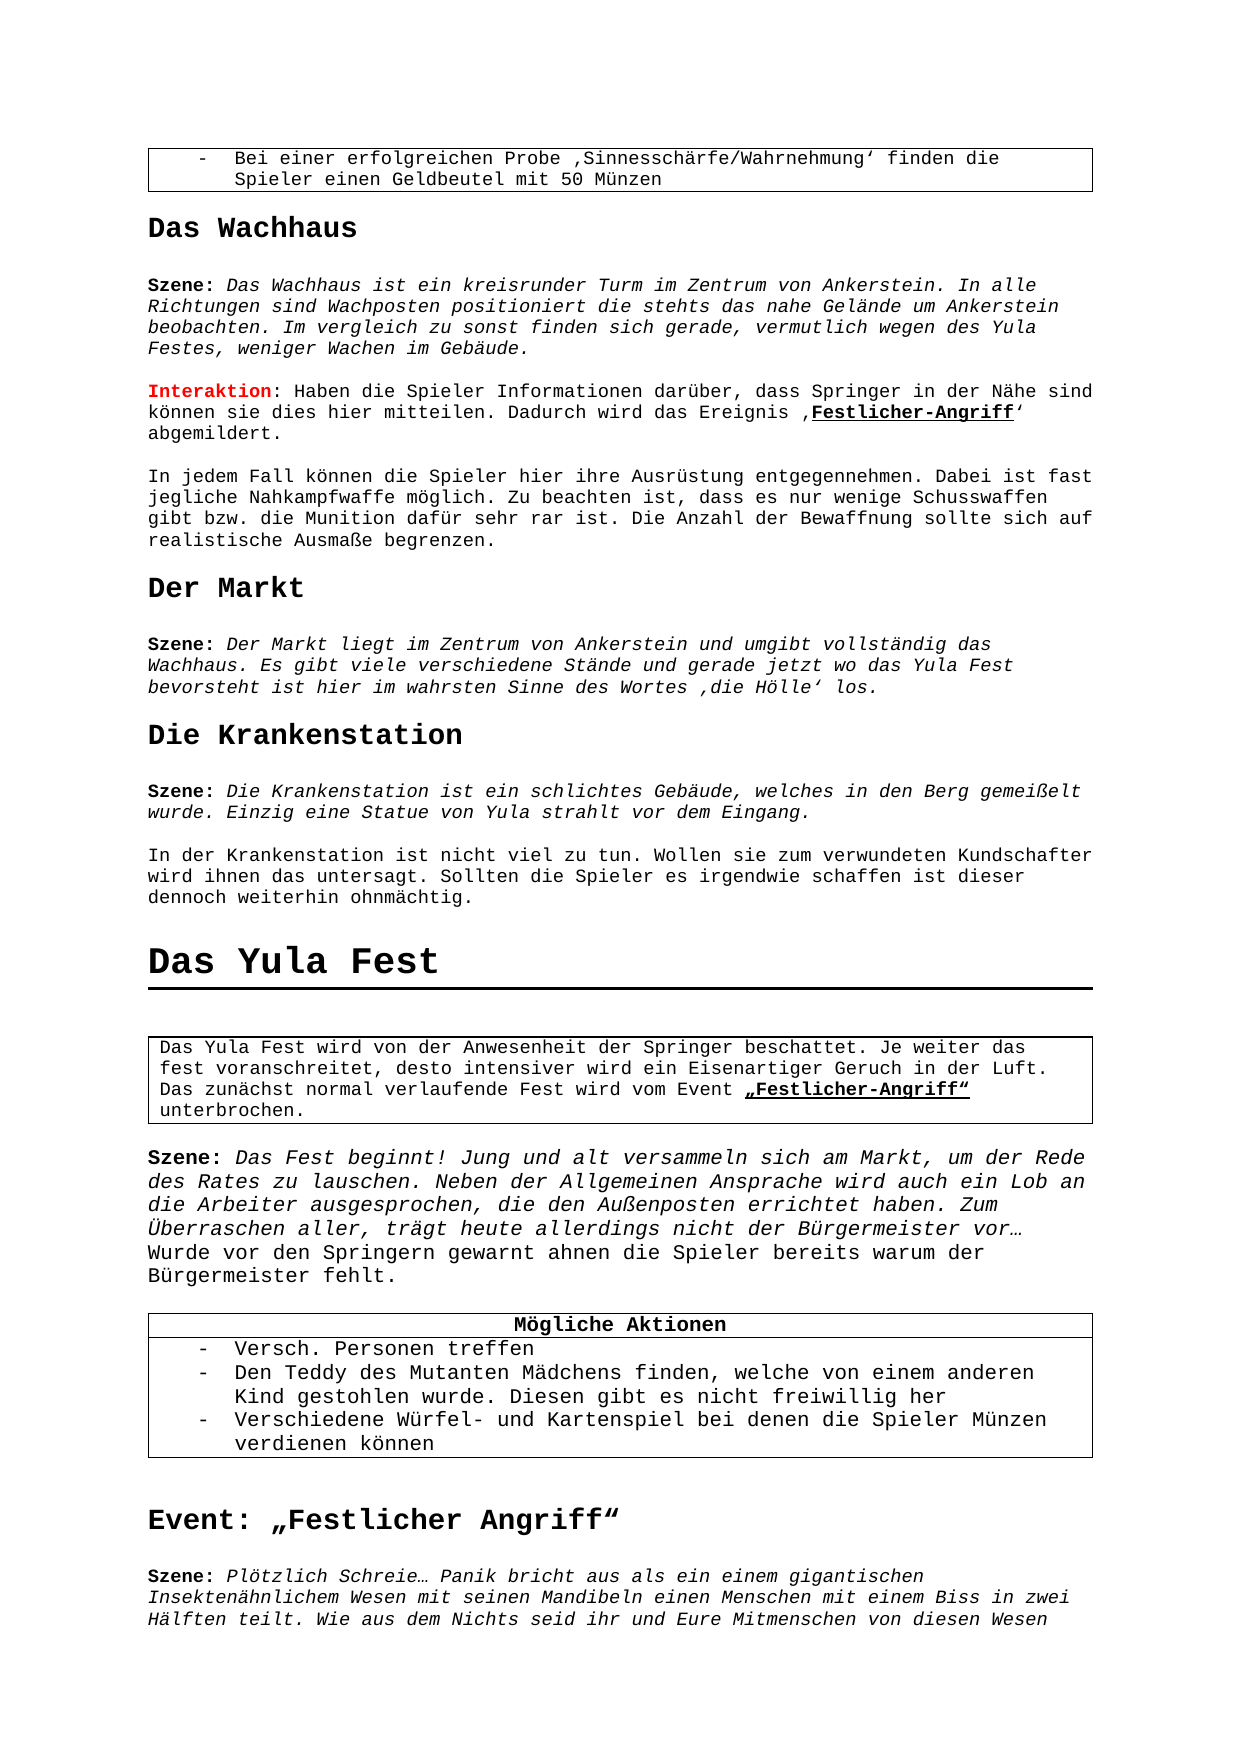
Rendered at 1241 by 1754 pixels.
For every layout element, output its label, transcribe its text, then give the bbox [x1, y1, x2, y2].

text Szene: Die Krankenstation ist ein schlichtes Gebäude, welches in den Berg gemeißelt wurde. Einzig eine Statue von Yula strahlt vor dem Eingang. [148, 782, 1093, 824]
text Die Krankenstation [148, 720, 1093, 753]
text Das Wachhaus [148, 213, 1093, 246]
text Szene: Das Wachhaus ist ein kreisrunder Turm im Zentrum von Ankerstein. In alle Richtungen sind Wachposten positioniert die stehts das nahe Gelände um Ankerstein beobachten. Im vergleich zu sonst finden sich gerade, vermutlich wegen des Yula Festes, weniger Wachen im Gebäude. [148, 275, 1093, 360]
text Szene: Plötzlich Schreie… Panik bricht aus als ein einem gigantischen Insektenähnlichem Wesen mit seinen Mandibeln einen Menschen mit einem Biss in zwei Hälften teilt. Wie aus dem Nichts seid ihr und Eure Mitmenschen von diesen Wesen [148, 1567, 1093, 1631]
text Interaktion: Haben die Spieler Informationen darüber, dass Springer in der Nähe sind können sie dies hier mitteilen. Dadurch wird das Ereignis ‚Festlicher-Angriff‘ abgemildert. [148, 382, 1093, 445]
text Event: „Festlicher Angriff“ [148, 1505, 1093, 1538]
text Szene: Das Fest beginnt! Jung und alt versammeln sich am Markt, um der Rede des Rates zu lauschen. Neben der Allgemeinen Ansprache wird auch ein Lob an die Arbeiter ausgesprochen, die den Außenposten errichtet haben. Zum Überraschen aller, trägt heute allerdings nicht der Bürgermeister vor… [148, 1147, 1093, 1242]
table_cell Bei einer erfolgreichen Probe ‚Sinnesschärfe/Wahrnehmung‘ finden die Spieler einen Geldbeutel mit 50 Münzen [149, 149, 1092, 191]
text In der Krankenstation ist nicht viel zu tun. Wollen sie zum verwundeten Kundschafter wird ihnen das untersagt. Sollten die Spieler es irgendwie schaffen ist dieser dennoch weiterhin ohnmächtig. [148, 846, 1093, 909]
table_cell Versch. Personen treffen Den Teddy des Mutanten Mädchens finden, welche von einem anderen Kind gestohlen wurde. Diesen gibt es nicht freiwillig her Verschiedene Würfel- und Kartenspiel bei denen die Spieler Münzen verdienen können [149, 1338, 1092, 1457]
text Szene: Der Markt liegt im Zentrum von Ankerstein und umgibt vollständig das Wachhaus. Es gibt viele verschiedene Stände und gerade jetzt wo das Yula Fest bevorsteht ist hier im wahrsten Sinne des Wortes ‚die Hölle‘ los. [148, 635, 1093, 699]
table_header Das Yula Fest wird von der Anwesenheit der Springer beschattet. Je weiter das fest voranschreitet, desto intensiver wird ein Eisenartiger Geruch in der Luft. Das zunächst normal verlaufende Fest wird vom Event „Festlicher-Angriff“ unterbrochen. [149, 1038, 1092, 1122]
text Wurde vor den Springern gewarnt ahnen die Spieler bereits warum der Bürgermeister fehlt. [148, 1242, 1093, 1289]
text Der Markt [148, 573, 1093, 606]
table_header Mögliche Aktionen [149, 1314, 1092, 1337]
text Das Yula Fest [148, 942, 1093, 987]
text In jedem Fall können die Spieler hier ihre Ausrüstung entgegennehmen. Dabei ist fast jegliche Nahkampfwaffe möglich. Zu beachten ist, dass es nur wenige Schusswaffen gibt bzw. die Munition dafür sehr rar ist. Die Anzahl der Bewaffnung sollte sich auf realistische Ausmaße begrenzen. [148, 467, 1093, 552]
